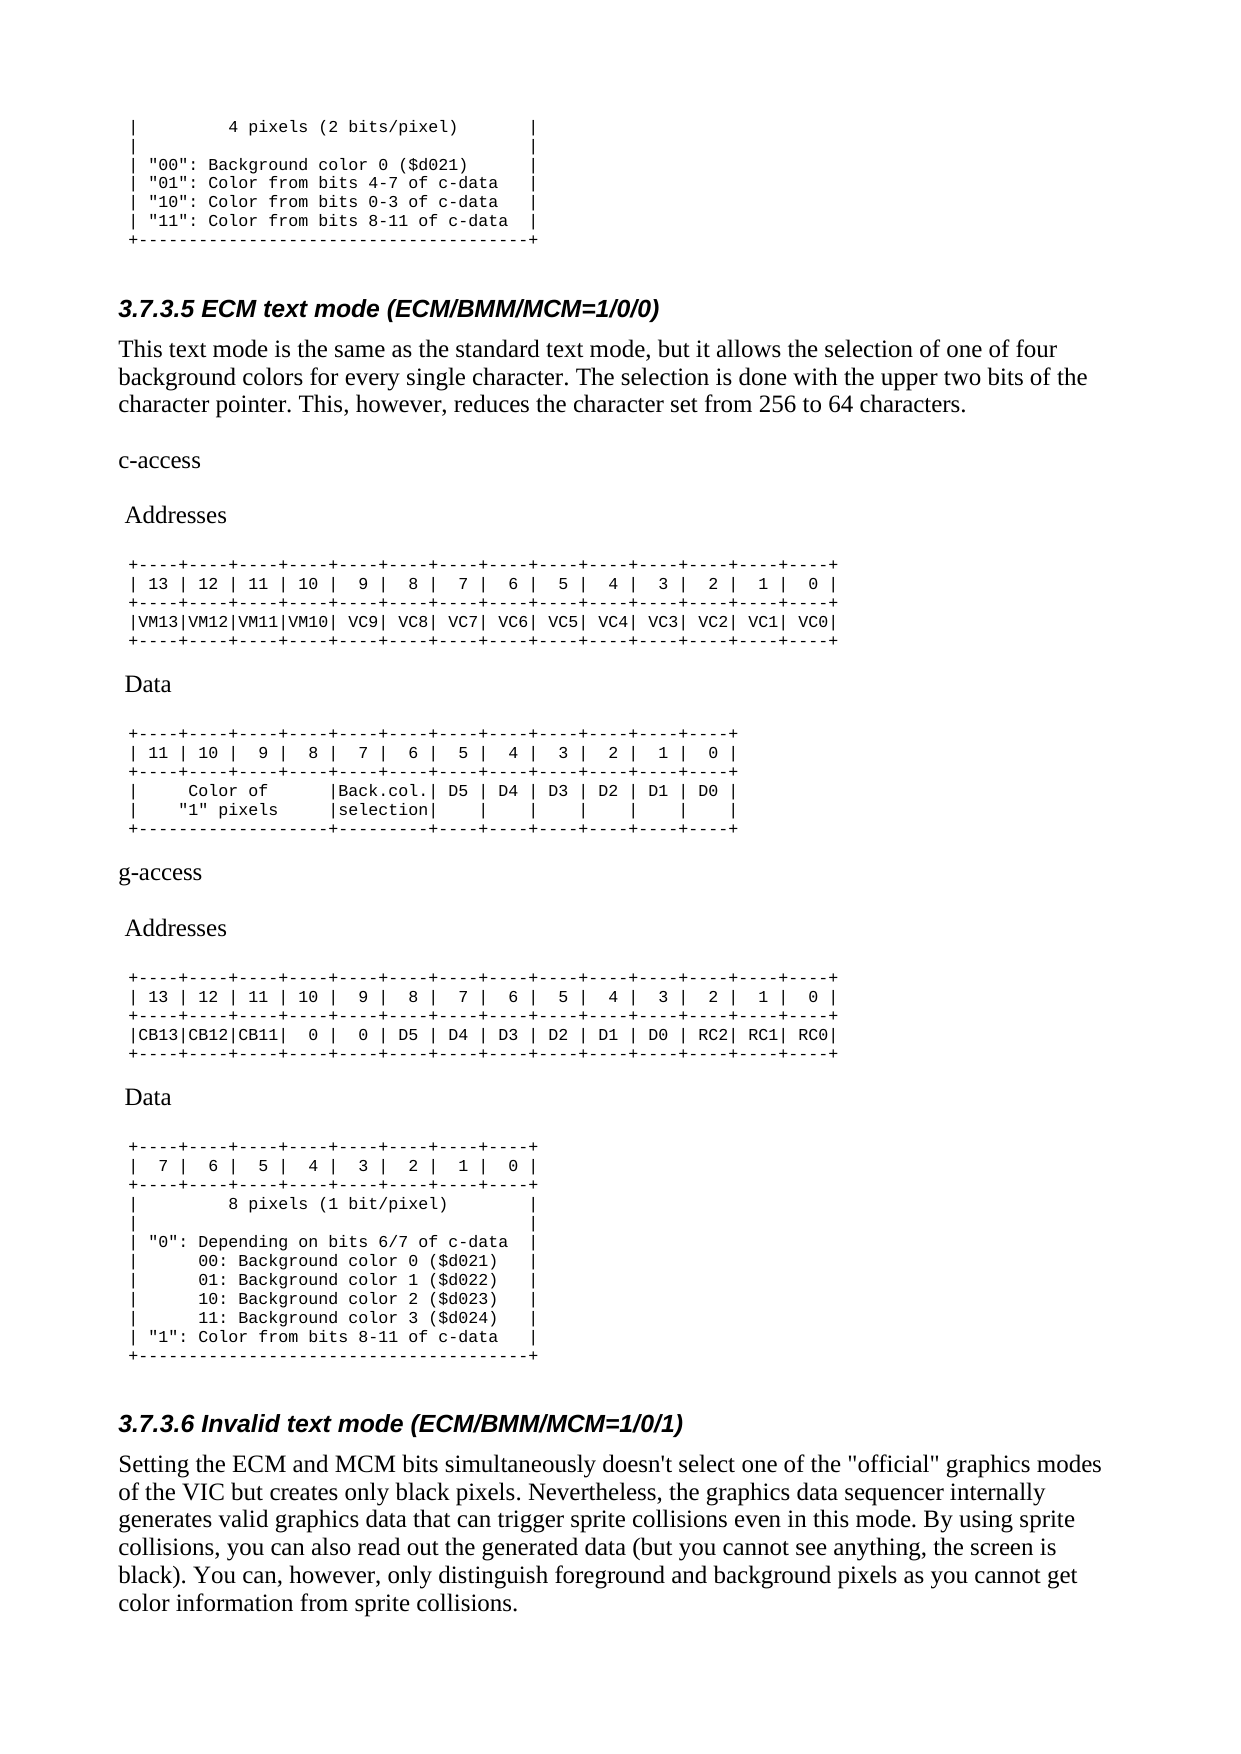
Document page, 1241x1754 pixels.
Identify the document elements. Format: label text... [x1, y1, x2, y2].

text | 8 pixels (1 bit/pixel) | [118, 1195, 1122, 1214]
text | 01: Background color 1 ($d022) | [118, 1271, 1122, 1290]
text +----+----+----+----+----+----+----+----+----+----+----+----+----+----+ [118, 1007, 1122, 1026]
text +----+----+----+----+----+----+----+----+----+----+----+----+ [118, 726, 1122, 745]
text | 13 | 12 | 11 | 10 | 9 | 8 | 7 | 6 | 5 | 4 | 3 | 2 | 1 | 0 | [118, 988, 1122, 1007]
text | "0": Depending on bits 6/7 of c-data | [118, 1233, 1122, 1252]
text |VM13|VM12|VM11|VM10| VC9| VC8| VC7| VC6| VC5| VC4| VC3| VC2| VC1| VC0| [118, 613, 1122, 632]
text | 13 | 12 | 11 | 10 | 9 | 8 | 7 | 6 | 5 | 4 | 3 | 2 | 1 | 0 | [118, 576, 1122, 594]
text | 10: Background color 2 ($d023) | [118, 1290, 1122, 1309]
text c-access [118, 446, 1122, 473]
text | "10": Color from bits 0-3 of c-data | [118, 194, 1122, 213]
text +----+----+----+----+----+----+----+----+----+----+----+----+----+----+ [118, 632, 1122, 651]
text +----+----+----+----+----+----+----+----+----+----+----+----+ [118, 764, 1122, 783]
text | "00": Background color 0 ($d021) | [118, 156, 1122, 175]
text +----+----+----+----+----+----+----+----+----+----+----+----+----+----+ [118, 557, 1122, 576]
text Data [118, 670, 1122, 698]
subtitle Invalid text mode (ECM/BMM/MCM=1/0/1) [118, 1410, 1122, 1438]
text +-------------------+---------+----+----+----+----+----+----+ [118, 821, 1122, 839]
text |CB13|CB12|CB11| 0 | 0 | D5 | D4 | D3 | D2 | D1 | D0 | RC2| RC1| RC0| [118, 1026, 1122, 1045]
text | 00: Background color 0 ($d021) | [118, 1252, 1122, 1271]
subtitle ECM text mode (ECM/BMM/MCM=1/0/0) [118, 295, 1122, 322]
text +----+----+----+----+----+----+----+----+----+----+----+----+----+----+ [118, 969, 1122, 988]
text | 4 pixels (2 bits/pixel) | [118, 118, 1122, 137]
text | "11": Color from bits 8-11 of c-data | [118, 213, 1122, 232]
text | "01": Color from bits 4-7 of c-data | [118, 175, 1122, 194]
text Setting the ECM and MCM bits simultaneously doesn't select one of the "official" graphics modes of the VIC but creates only black pixels. Nevertheless, the graphics data sequencer internally generates valid graphics data that can trigger sprite collisions even in this mode. By using sprite collisions, you can also read out the generated data (but you cannot see anything, the screen is black). You can, however, only distinguish foreground and background pixels as you cannot get color information from sprite collisions. [118, 1450, 1122, 1616]
text +----+----+----+----+----+----+----+----+ [118, 1176, 1122, 1195]
text | | [118, 137, 1122, 156]
text This text mode is the same as the standard text mode, but it allows the selection of one of four background colors for every single character. The selection is done with the upper two bits of the character pointer. This, however, reduces the character set from 256 to 64 characters. [118, 335, 1122, 418]
text +---------------------------------------+ [118, 1347, 1122, 1366]
text +---------------------------------------+ [118, 232, 1122, 251]
text | 11 | 10 | 9 | 8 | 7 | 6 | 5 | 4 | 3 | 2 | 1 | 0 | [118, 745, 1122, 764]
text | Color of |Back.col.| D5 | D4 | D3 | D2 | D1 | D0 | [118, 783, 1122, 802]
text Data [118, 1083, 1122, 1111]
text g-access [118, 858, 1122, 886]
text +----+----+----+----+----+----+----+----+----+----+----+----+----+----+ [118, 1045, 1122, 1064]
text | 11: Background color 3 ($d024) | [118, 1309, 1122, 1328]
text Addresses [118, 501, 1122, 529]
text | 7 | 6 | 5 | 4 | 3 | 2 | 1 | 0 | [118, 1157, 1122, 1176]
text +----+----+----+----+----+----+----+----+ [118, 1138, 1122, 1157]
text | "1": Color from bits 8-11 of c-data | [118, 1328, 1122, 1347]
text +----+----+----+----+----+----+----+----+----+----+----+----+----+----+ [118, 594, 1122, 613]
text Addresses [118, 914, 1122, 942]
text | "1" pixels |selection| | | | | | | [118, 802, 1122, 821]
text | | [118, 1214, 1122, 1233]
